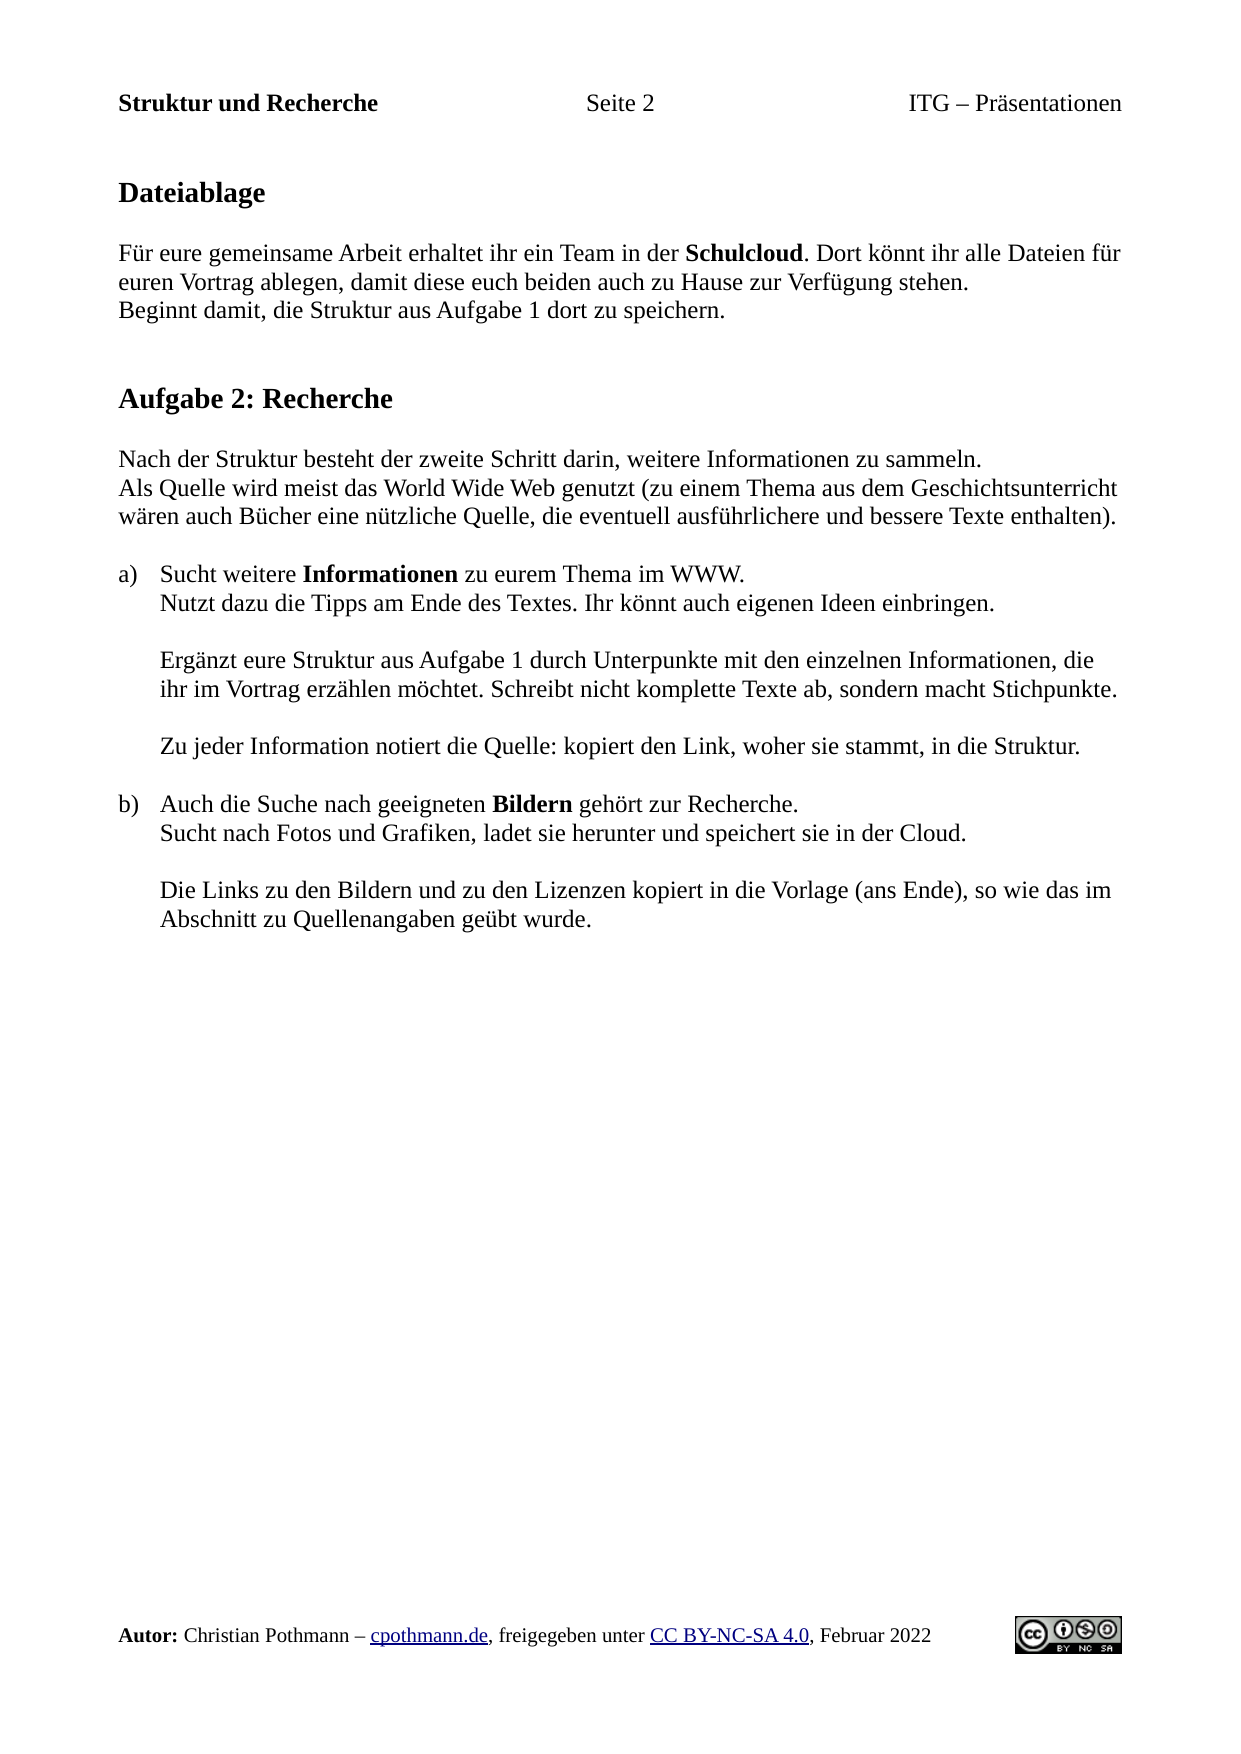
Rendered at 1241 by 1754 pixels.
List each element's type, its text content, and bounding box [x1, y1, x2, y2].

text Für eure gemeinsame Arbeit erhaltet ihr ein Team in der Schulcloud. Dort könnt ihr alle Dateien für euren Vortrag ablegen, damit diese euch beiden auch zu Hause zur Verfügung stehen. [118, 238, 1122, 295]
text Als Quelle wird meist das World Wide Web genutzt (zu einem Thema aus dem Geschichtsunterricht wären auch Bücher eine nützliche Quelle, die eventuell ausführlichere und bessere Texte enthalten). [118, 473, 1122, 530]
text Beginnt damit, die Struktur aus Aufgabe 1 dort zu speichern. [118, 295, 1122, 324]
text Autor: Christian Pothmann – cpothmann.de, freigegeben unter CC BY-NC-SA 4.0, Februar 2022 [118, 1623, 1015, 1647]
picture [1015, 1616, 1122, 1654]
list Sucht weitere Informationen zu eurem Thema im WWW. Nutzt dazu die Tipps am Ende des Textes. Ihr könnt auch eigenen Ideen einbringen. Ergänzt eure Struktur aus Aufgabe 1 durch Unterpunkte mit den einzelnen Informationen, die ihr im Vortrag erzählen möchtet. Schreibt nicht komplette Texte ab, sondern macht Stichpunkte. Zu jeder Information notiert die Quelle: kopiert den Link, woher sie stammt, in die Struktur. [118, 559, 1122, 760]
list Auch die Suche nach geeigneten Bildern gehört zur Recherche. Sucht nach Fotos und Grafiken, ladet sie herunter und speichert sie in der Cloud. Die Links zu den Bildern und zu den Lizenzen kopiert in die Vorlage (ans Ende), so wie das im Abschnitt zu Quellenangaben geübt wurde. [118, 789, 1122, 933]
text Aufgabe 2: Recherche [118, 382, 1122, 415]
text Dateiablage [118, 176, 1122, 209]
text Nach der Struktur besteht der zweite Schritt darin, weitere Informationen zu sammeln. [118, 444, 1122, 473]
